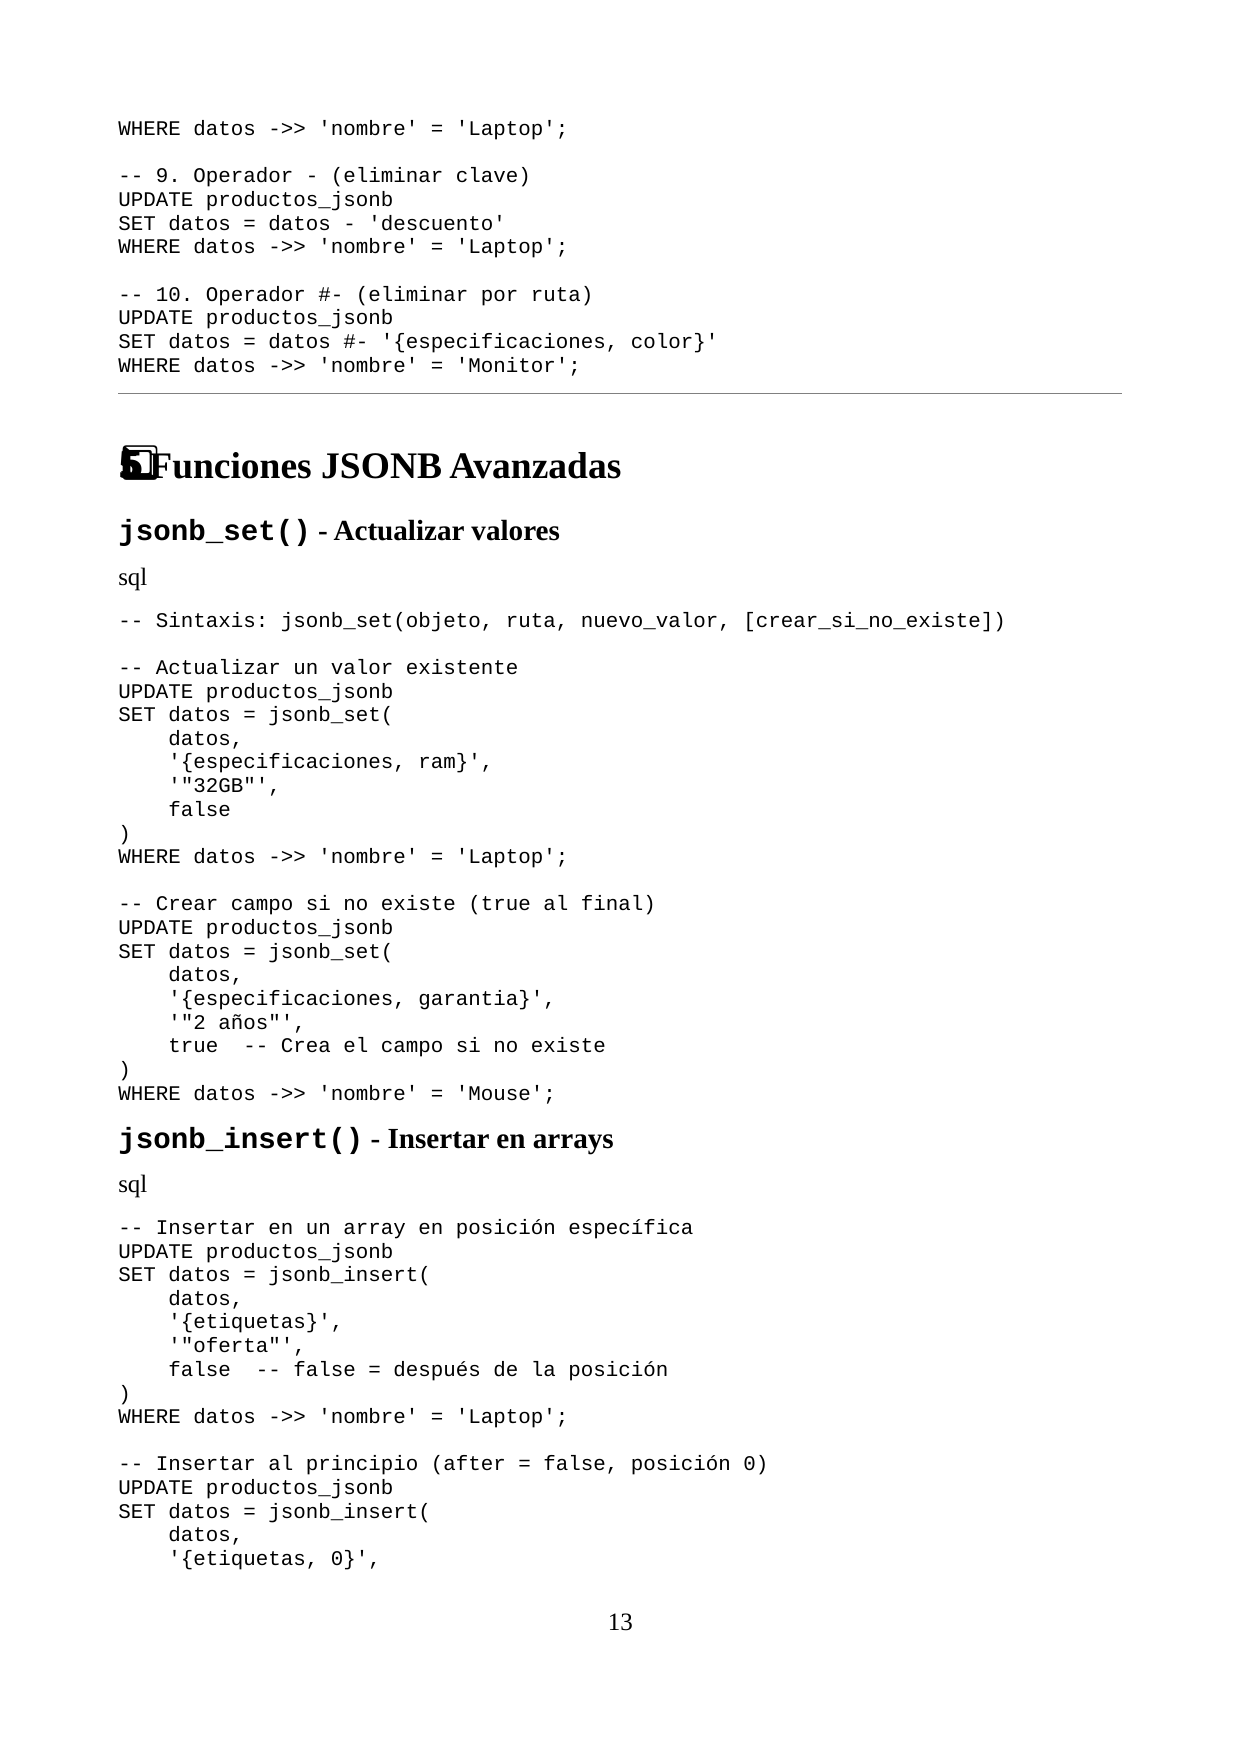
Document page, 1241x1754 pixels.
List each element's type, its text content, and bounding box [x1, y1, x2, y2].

subtitle jsonb_set() - Actualizar valores [118, 513, 1122, 549]
text false [118, 799, 1122, 822]
text WHERE datos ->> 'nombre' = 'Mouse'; [118, 1083, 1122, 1106]
text -- 10. Operador #- (eliminar por ruta) [118, 284, 1122, 307]
text '"2 años"', [118, 1012, 1122, 1035]
text UPDATE productos_jsonb [118, 681, 1122, 704]
text '"oferta"', [118, 1335, 1122, 1359]
text '{especificaciones, ram}', [118, 752, 1122, 775]
text SET datos = datos - 'descuento' [118, 213, 1122, 236]
text WHERE datos ->> 'nombre' = 'Monitor'; [118, 354, 1122, 378]
text SET datos = jsonb_set( [118, 704, 1122, 728]
subtitle 5️⃣ Funciones JSONB Avanzadas [118, 443, 1122, 486]
text UPDATE productos_jsonb [118, 307, 1122, 331]
text UPDATE productos_jsonb [118, 1477, 1122, 1501]
text ) [118, 1059, 1122, 1083]
text SET datos = jsonb_insert( [118, 1501, 1122, 1524]
text ) [118, 822, 1122, 846]
text SET datos = jsonb_insert( [118, 1264, 1122, 1288]
text WHERE datos ->> 'nombre' = 'Laptop'; [118, 846, 1122, 870]
text UPDATE productos_jsonb [118, 189, 1122, 213]
text ) [118, 1382, 1122, 1406]
text -- 9. Operador - (eliminar clave) [118, 165, 1122, 189]
text false -- false = después de la posición [118, 1359, 1122, 1382]
text -- Crear campo si no existe (true al final) [118, 893, 1122, 917]
text SET datos = datos #- '{especificaciones, color}' [118, 331, 1122, 354]
text SET datos = jsonb_set( [118, 941, 1122, 964]
text sql [118, 562, 1122, 591]
text WHERE datos ->> 'nombre' = 'Laptop'; [118, 1406, 1122, 1430]
text '{especificaciones, garantia}', [118, 988, 1122, 1012]
text WHERE datos ->> 'nombre' = 'Laptop'; [118, 118, 1122, 142]
text -- Insertar en un array en posición específica [118, 1217, 1122, 1241]
text '{etiquetas, 0}', [118, 1548, 1122, 1572]
text -- Actualizar un valor existente [118, 657, 1122, 681]
text -- Sintaxis: jsonb_set(objeto, ruta, nuevo_valor, [crear_si_no_existe]) [118, 610, 1122, 633]
text datos, [118, 1524, 1122, 1548]
text -- Insertar al principio (after = false, posición 0) [118, 1453, 1122, 1477]
text '"32GB"', [118, 775, 1122, 799]
text '{etiquetas}', [118, 1312, 1122, 1335]
text datos, [118, 964, 1122, 988]
subtitle jsonb_insert() - Insertar en arrays [118, 1121, 1122, 1157]
text UPDATE productos_jsonb [118, 917, 1122, 941]
text datos, [118, 1288, 1122, 1312]
text true -- Crea el campo si no existe [118, 1035, 1122, 1059]
text datos, [118, 728, 1122, 752]
text UPDATE productos_jsonb [118, 1241, 1122, 1264]
text WHERE datos ->> 'nombre' = 'Laptop'; [118, 236, 1122, 260]
text sql [118, 1169, 1122, 1198]
